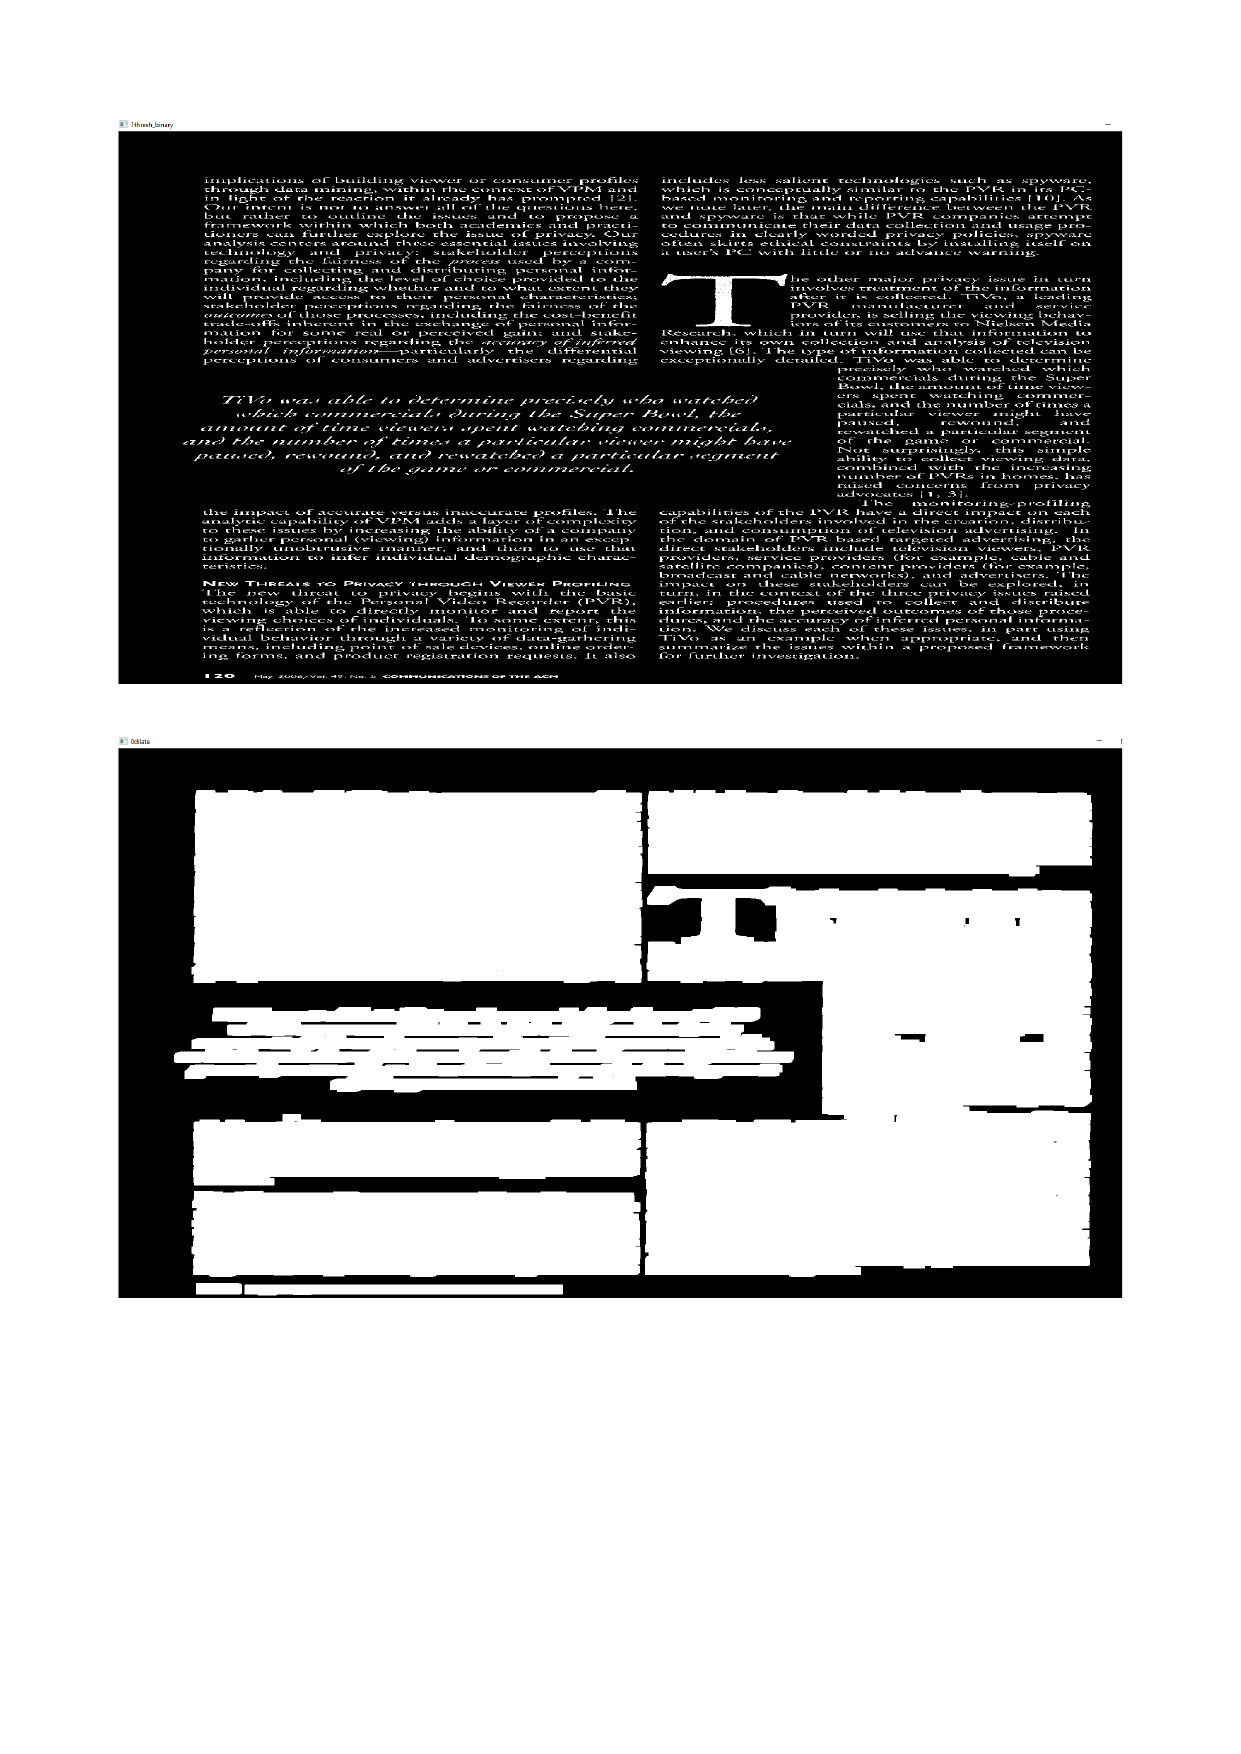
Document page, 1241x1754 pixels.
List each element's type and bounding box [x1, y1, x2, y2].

picture [118, 735, 1123, 1298]
picture [118, 118, 1123, 684]
